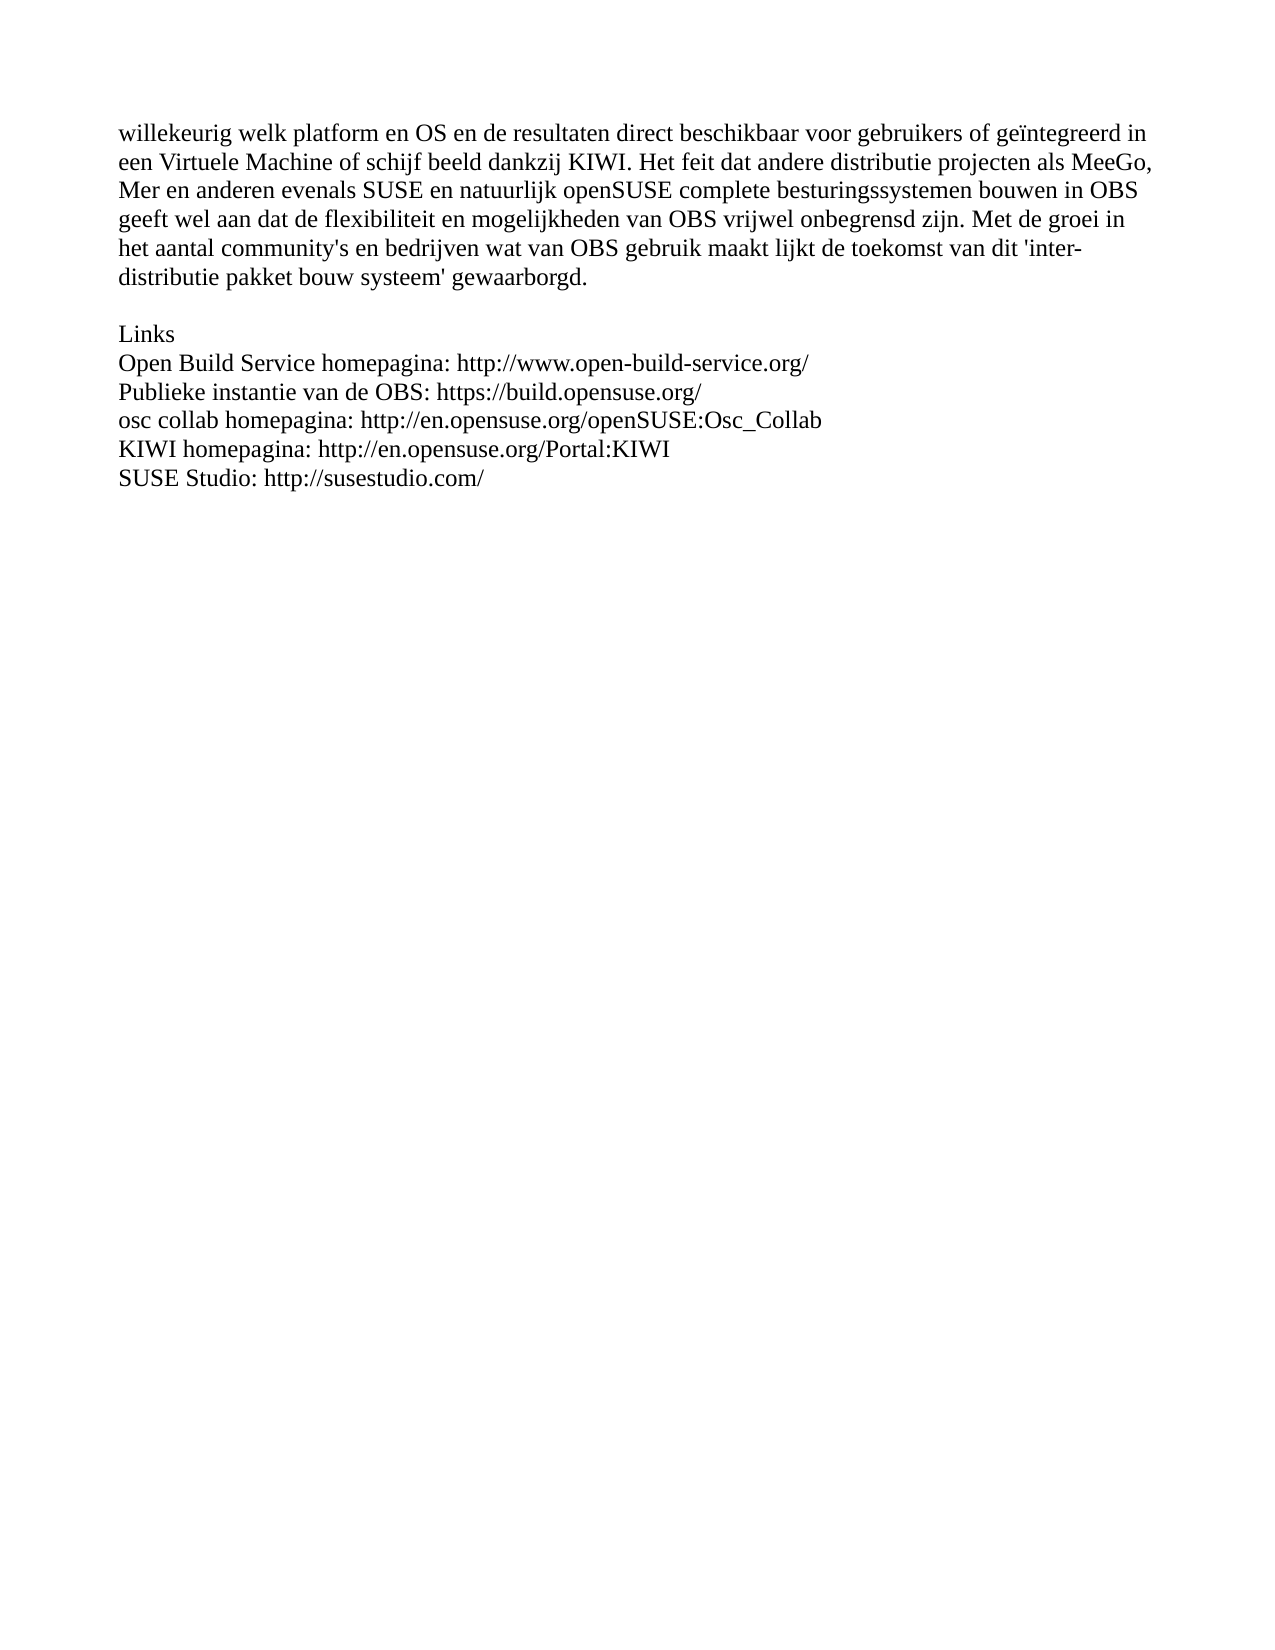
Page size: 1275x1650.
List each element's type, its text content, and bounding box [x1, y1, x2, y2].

text SUSE Studio: http://susestudio.com/ [118, 463, 1157, 492]
text Links [118, 319, 1157, 348]
text willekeurig welk platform en OS en de resultaten direct beschikbaar voor gebruikers of geïntegreerd in een Virtuele Machine of schijf beeld dankzij KIWI. Het feit dat andere distributie projecten als MeeGo, Mer en anderen evenals SUSE en natuurlijk openSUSE complete besturingssystemen bouwen in OBS geeft wel aan dat de flexibiliteit en mogelijkheden van OBS vrijwel onbegrensd zijn. Met de groei in het aantal community's en bedrijven wat van OBS gebruik maakt lijkt de toekomst van dit 'inter-distributie pakket bouw systeem' gewaarborgd. [118, 118, 1157, 291]
text Publieke instantie van de OBS: https://build.opensuse.org/ [118, 377, 1157, 406]
text osc collab homepagina: http://en.opensuse.org/openSUSE:Osc_Collab [118, 406, 1157, 434]
text Open Build Service homepagina: http://www.open-build-service.org/ [118, 348, 1157, 377]
text KIWI homepagina: http://en.opensuse.org/Portal:KIWI [118, 434, 1157, 463]
